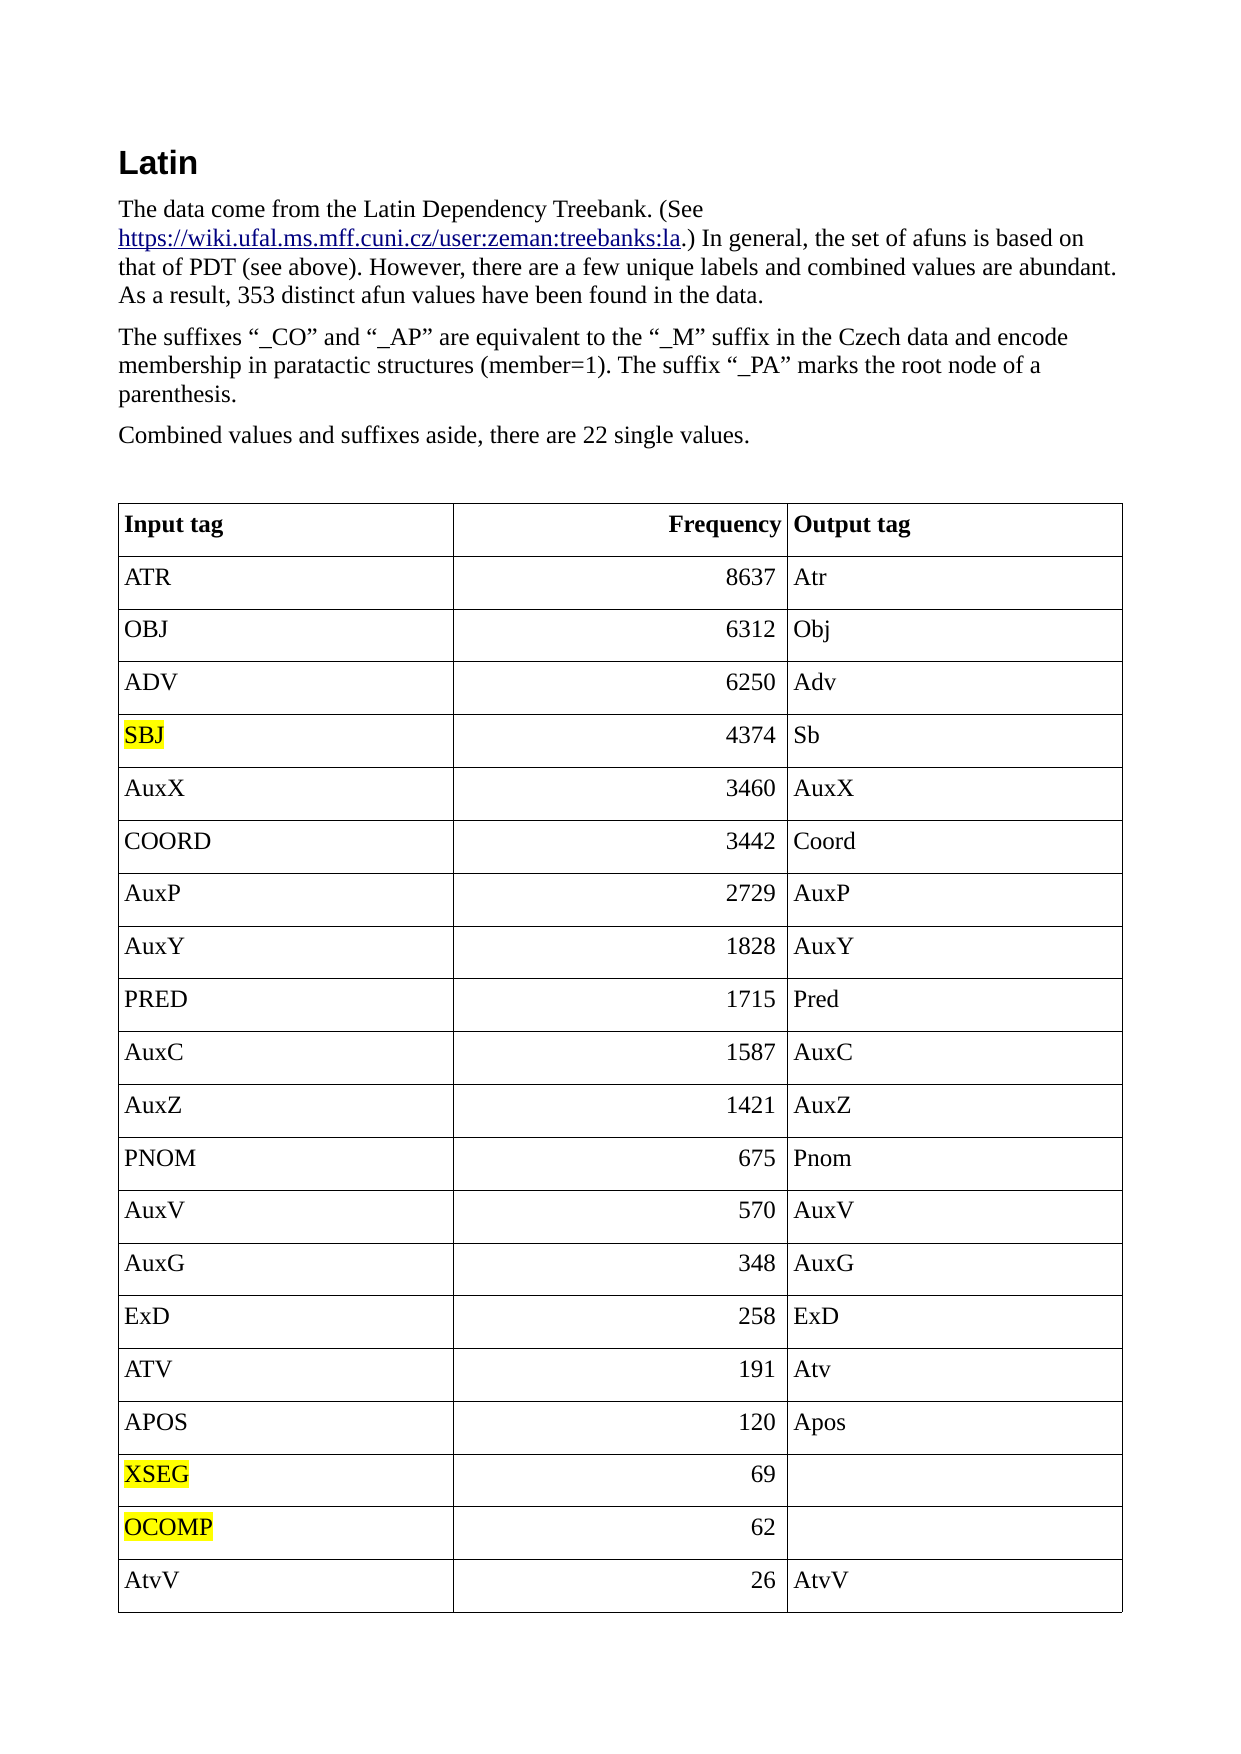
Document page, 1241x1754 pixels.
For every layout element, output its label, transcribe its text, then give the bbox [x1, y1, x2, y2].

table_cell 570 [454, 1191, 787, 1242]
table_cell [788, 1455, 1122, 1506]
table_cell AuxZ [788, 1085, 1122, 1137]
table_cell XSEG [119, 1455, 453, 1506]
table_cell AuxG [119, 1244, 453, 1295]
table_cell 62 [454, 1507, 787, 1559]
text The data come from the Latin Dependency Treebank. (See https://wiki.ufal.ms.mff.cuni.cz/user:zeman:treebanks:la.) In general, the set of afuns is based on that of PDT (see above). However, there are a few unique labels and combined values are abundant. As a result, 353 distinct afun values have been found in the data. [118, 194, 1122, 309]
table_cell 6250 [454, 662, 787, 714]
table_cell 675 [454, 1138, 787, 1189]
table_cell Obj [788, 610, 1122, 661]
text Combined values and suffixes aside, there are 22 single values. [118, 421, 1122, 449]
table_cell AuxV [788, 1191, 1122, 1242]
table_cell 1587 [454, 1032, 787, 1084]
table_cell AtvV [788, 1560, 1122, 1612]
table_cell 4374 [454, 715, 787, 767]
table_cell AtvV [119, 1560, 453, 1612]
table_cell AuxY [119, 927, 453, 978]
table_cell Coord [788, 821, 1122, 873]
table_cell Pred [788, 979, 1122, 1031]
table_cell 191 [454, 1349, 787, 1401]
table_cell AuxP [788, 874, 1122, 926]
table_cell 6312 [454, 610, 787, 661]
table_cell AuxZ [119, 1085, 453, 1137]
table_cell ExD [119, 1296, 453, 1348]
table_cell SBJ [119, 715, 453, 767]
table_cell 1715 [454, 979, 787, 1031]
table_cell OCOMP [119, 1507, 453, 1559]
table_cell 2729 [454, 874, 787, 926]
table_cell APOS [119, 1402, 453, 1454]
table_cell 348 [454, 1244, 787, 1295]
table_cell 3442 [454, 821, 787, 873]
text The suffixes “_CO” and “_AP” are equivalent to the “_M” suffix in the Czech data and encode membership in paratactic structures (member=1). The suffix “_PA” marks the root node of a parenthesis. [118, 322, 1122, 408]
table_cell 1421 [454, 1085, 787, 1137]
table_cell OBJ [119, 610, 453, 661]
subtitle Latin [118, 143, 1122, 182]
table_cell AuxX [119, 768, 453, 820]
table_cell AuxX [788, 768, 1122, 820]
table_cell ExD [788, 1296, 1122, 1348]
table_cell 26 [454, 1560, 787, 1612]
table_cell Adv [788, 662, 1122, 714]
table_cell ATV [119, 1349, 453, 1401]
table_cell Pnom [788, 1138, 1122, 1189]
table_cell Sb [788, 715, 1122, 767]
table_cell AuxV [119, 1191, 453, 1242]
table_cell 69 [454, 1455, 787, 1506]
table_cell 258 [454, 1296, 787, 1348]
table_cell ADV [119, 662, 453, 714]
table_cell PRED [119, 979, 453, 1031]
table_cell AuxP [119, 874, 453, 926]
table_cell 3460 [454, 768, 787, 820]
table_cell Atv [788, 1349, 1122, 1401]
table_cell AuxY [788, 927, 1122, 978]
table_cell Apos [788, 1402, 1122, 1454]
table_cell Atr [788, 557, 1122, 609]
table_cell 1828 [454, 927, 787, 978]
table_cell ATR [119, 557, 453, 609]
table_header Output tag [788, 504, 1122, 556]
table_cell AuxC [788, 1032, 1122, 1084]
table_cell AuxG [788, 1244, 1122, 1295]
table_cell PNOM [119, 1138, 453, 1189]
table_header Input tag [119, 504, 453, 556]
table_cell AuxC [119, 1032, 453, 1084]
table_cell 120 [454, 1402, 787, 1454]
table_header Frequency [454, 504, 787, 556]
table_cell [788, 1507, 1122, 1559]
table_cell 8637 [454, 557, 787, 609]
table_cell COORD [119, 821, 453, 873]
